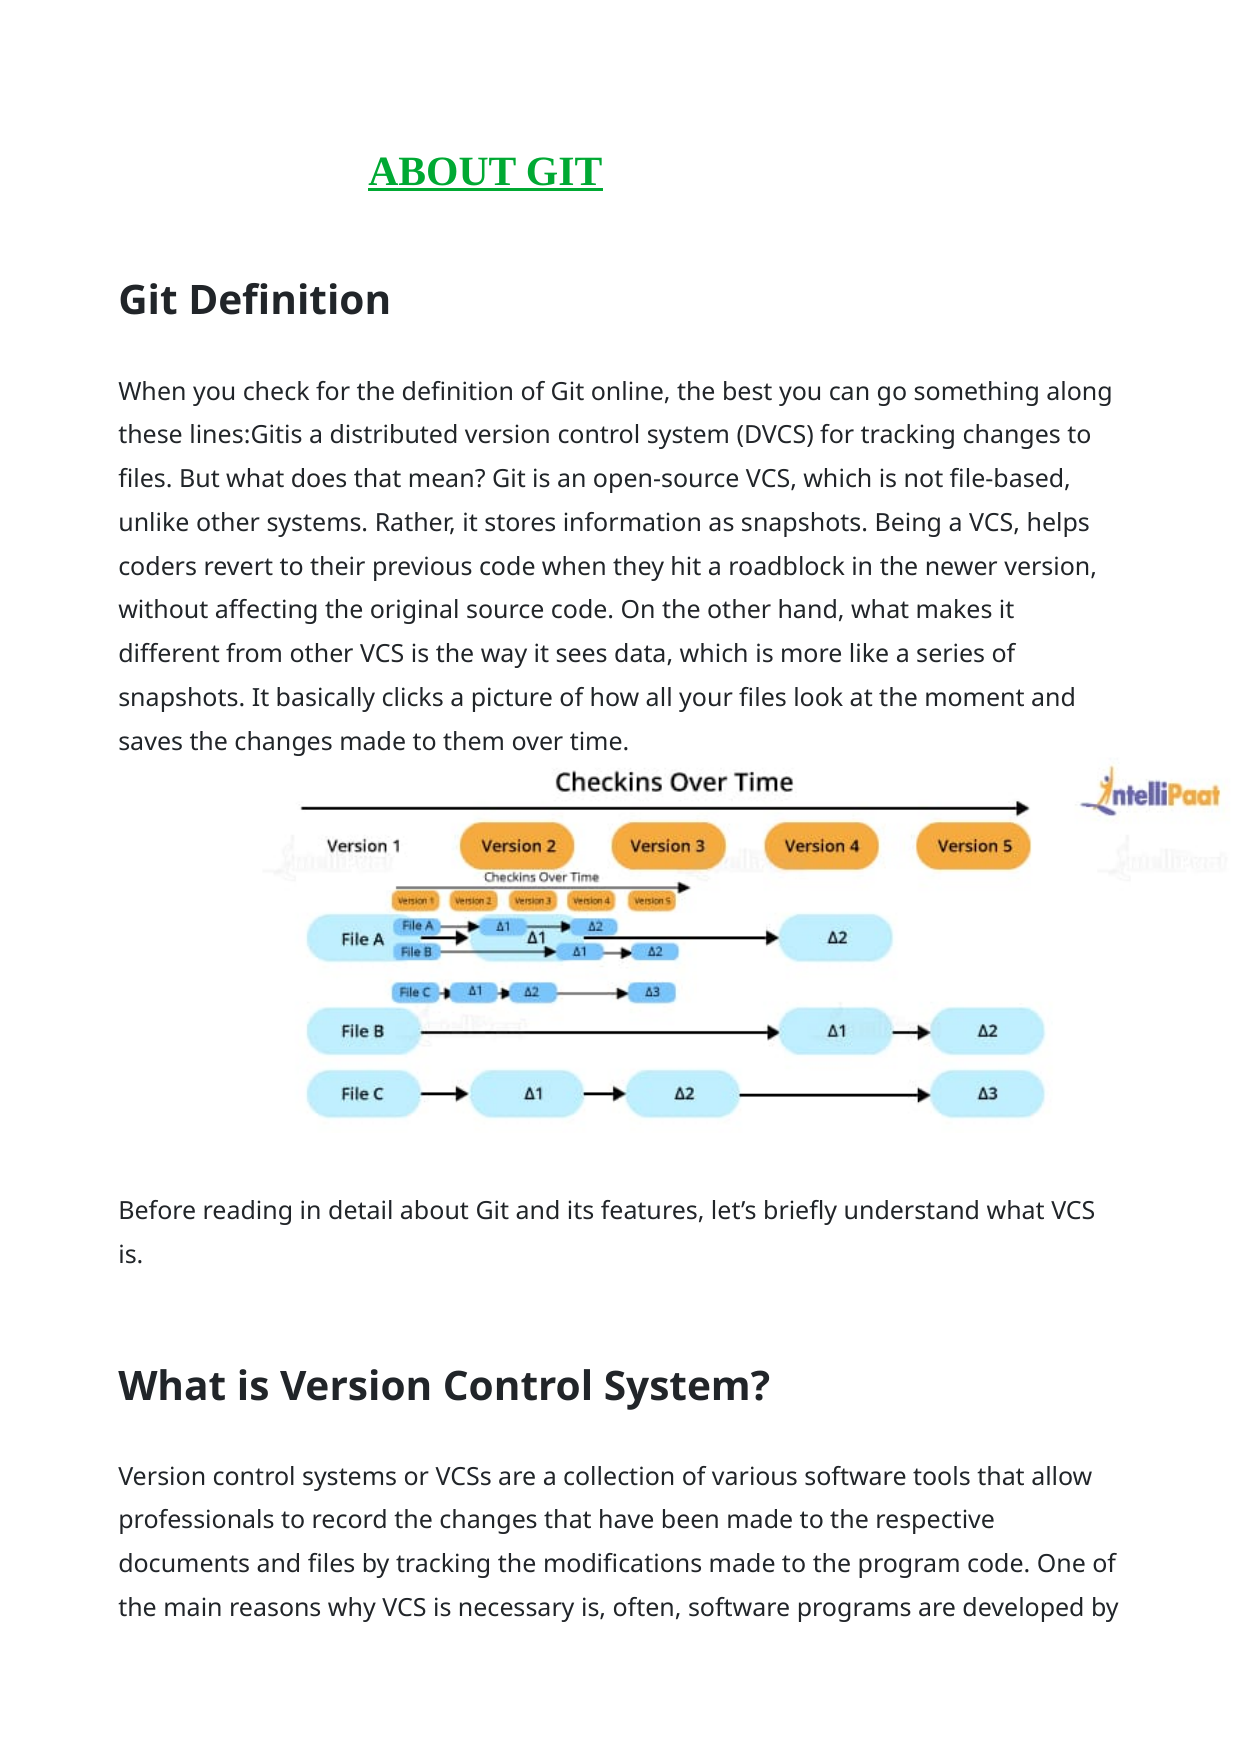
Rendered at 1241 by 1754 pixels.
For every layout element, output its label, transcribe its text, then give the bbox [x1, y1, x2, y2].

text Before reading in detail about Git and its features, let’s briefly understand what VCS is. [118, 1183, 1122, 1271]
subtitle Git Definition [118, 216, 1122, 326]
text ABOUT GIT [118, 147, 1122, 195]
text When you check for the definition of Git online, the best you can go something along these lines:Gitis a distributed version control system (DVCS) for tracking changes to files. But what does that mean? Git is an open-source VCS, which is not file-based, unlike other systems. Rather, it stores information as snapshots. Being a VCS, helps coders revert to their previous code when they hit a roadblock in the newer version, without affecting the original source code. On the other hand, what makes it different from other VCS is the way it sees data, which is more like a series of snapshots. It basically clicks a picture of how all your files look at the moment and saves the changes made to them over time. [118, 364, 1122, 757]
picture [118, 757, 1231, 1133]
subtitle What is Version Control System? [118, 1357, 1122, 1412]
text Version control systems or VCSs are a collection of various software tools that allow professionals to record the changes that have been made to the respective documents and files by tracking the modifications made to the program code. One of the main reasons why VCS is necessary is, often, software programs are developed by [118, 1448, 1122, 1623]
